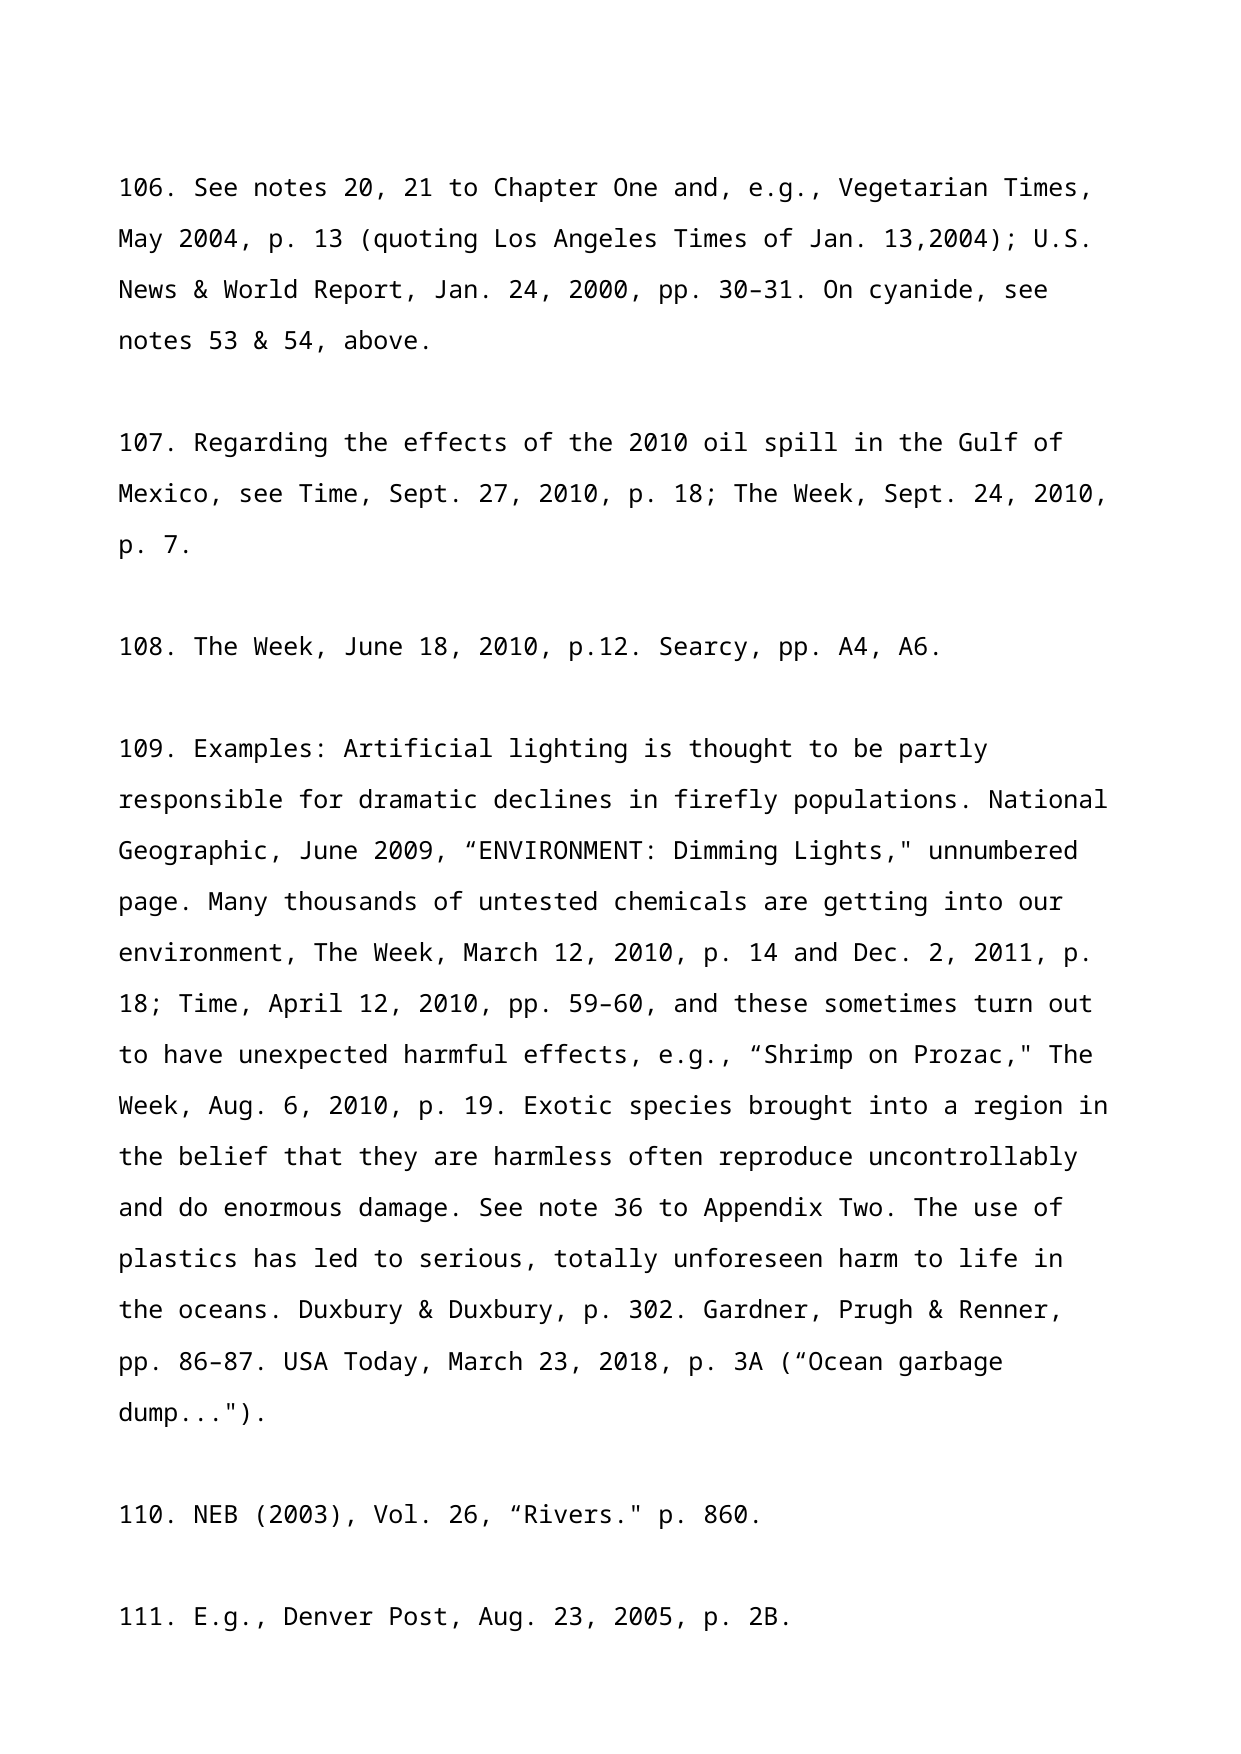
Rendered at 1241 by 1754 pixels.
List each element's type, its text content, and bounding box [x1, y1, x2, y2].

text 110. NEB (2003), Vol. 26, “Rivers." p. 860. [118, 1496, 1122, 1530]
text 111. E.g., Denver Post, Aug. 23, 2005, p. 2B. [118, 1598, 1122, 1632]
text 107. Regarding the effects of the 2010 oil spill in the Gulf of Mexico, see Time, Sept. 27, 2010, p. 18; The Week, Sept. 24, 2010, p. 7. [118, 424, 1122, 561]
text 106. See notes 20, 21 to Chapter One and, e.g., Vegetarian Times, May 2004, p. 13 (quoting Los Angeles Times of Jan. 13,2004); U.S. News & World Report, Jan. 24, 2000, pp. 30–31. On cyanide, see notes 53 & 54, above. [118, 169, 1122, 356]
text 109. Examples: Artificial lighting is thought to be partly responsible for dramatic declines in firefly populations. National Geographic, June 2009, “ENVIRONMENT: Dimming Lights," unnumbered page. Many thousands of untested chemicals are getting into our environment, The Week, March 12, 2010, p. 14 and Dec. 2, 2011, p. 18; Time, April 12, 2010, pp. 59–60, and these sometimes turn out to have unexpected harmful effects, e.g., “Shrimp on Prozac," The Week, Aug. 6, 2010, p. 19. Exotic species brought into a region in the belief that they are harmless often reproduce uncontrollably and do enormous damage. See note 36 to Appendix Two. The use of plastics has led to serious, totally unforeseen harm to life in the oceans. Duxbury & Duxbury, p. 302. Gardner, Prugh & Renner, pp. 86–87. USA Today, March 23, 2018, p. 3A (“Ocean garbage dump..."). [118, 731, 1122, 1428]
text 108. The Week, June 18, 2010, p.12. Searcy, pp. A4, A6. [118, 628, 1122, 663]
